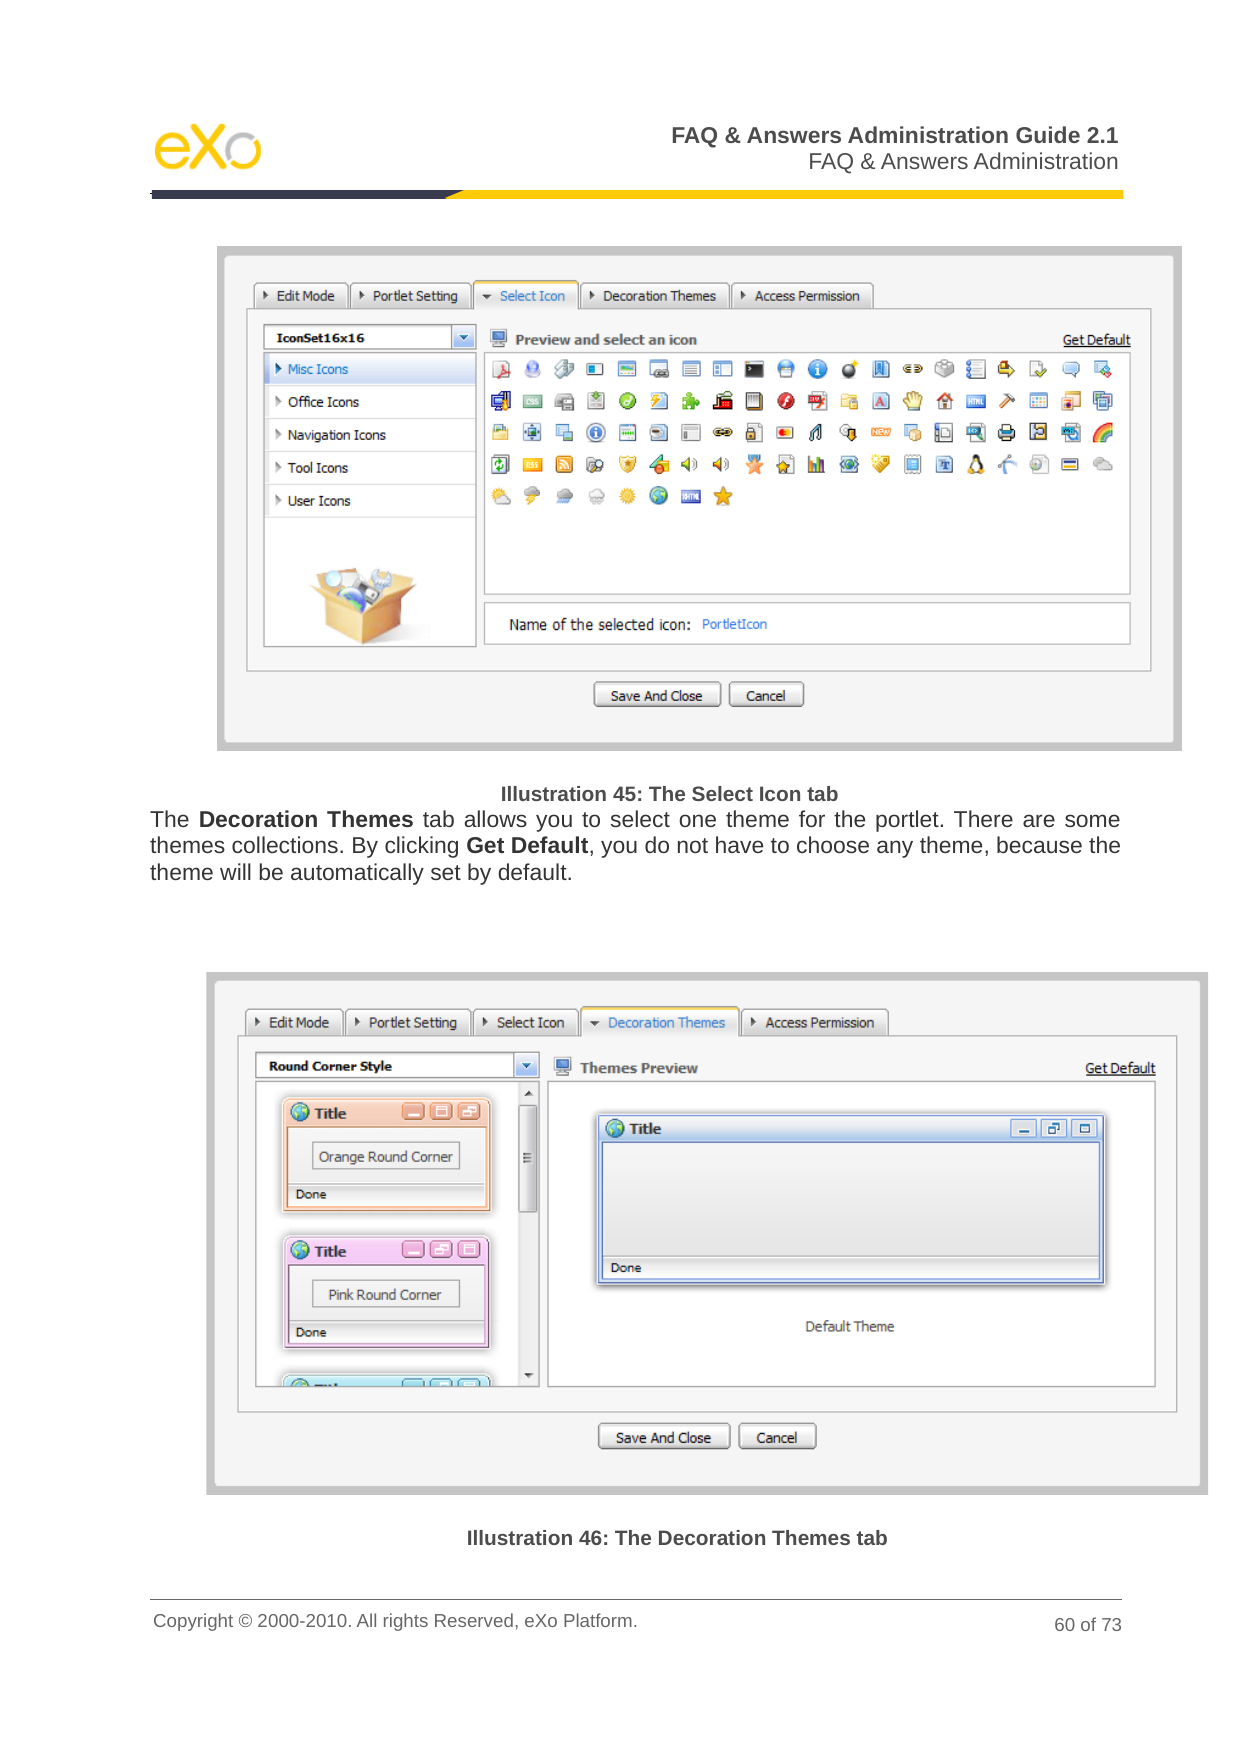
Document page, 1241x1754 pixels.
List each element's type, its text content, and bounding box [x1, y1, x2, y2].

picture [217, 246, 1182, 751]
picture [151, 190, 1124, 199]
text Illustration 45: The Select Icon tab [187, 314, 1152, 806]
picture [206, 972, 1209, 1495]
text Illustration 46: The Decoration Themes tab [176, 965, 1178, 1550]
text The Decoration Themes tab allows you to select one theme for the portlet. There are some themes collections. By clicking Get Default, you do not have to choose any theme, because the theme will be automatically set by default. [150, 223, 1152, 885]
picture [155, 123, 262, 170]
